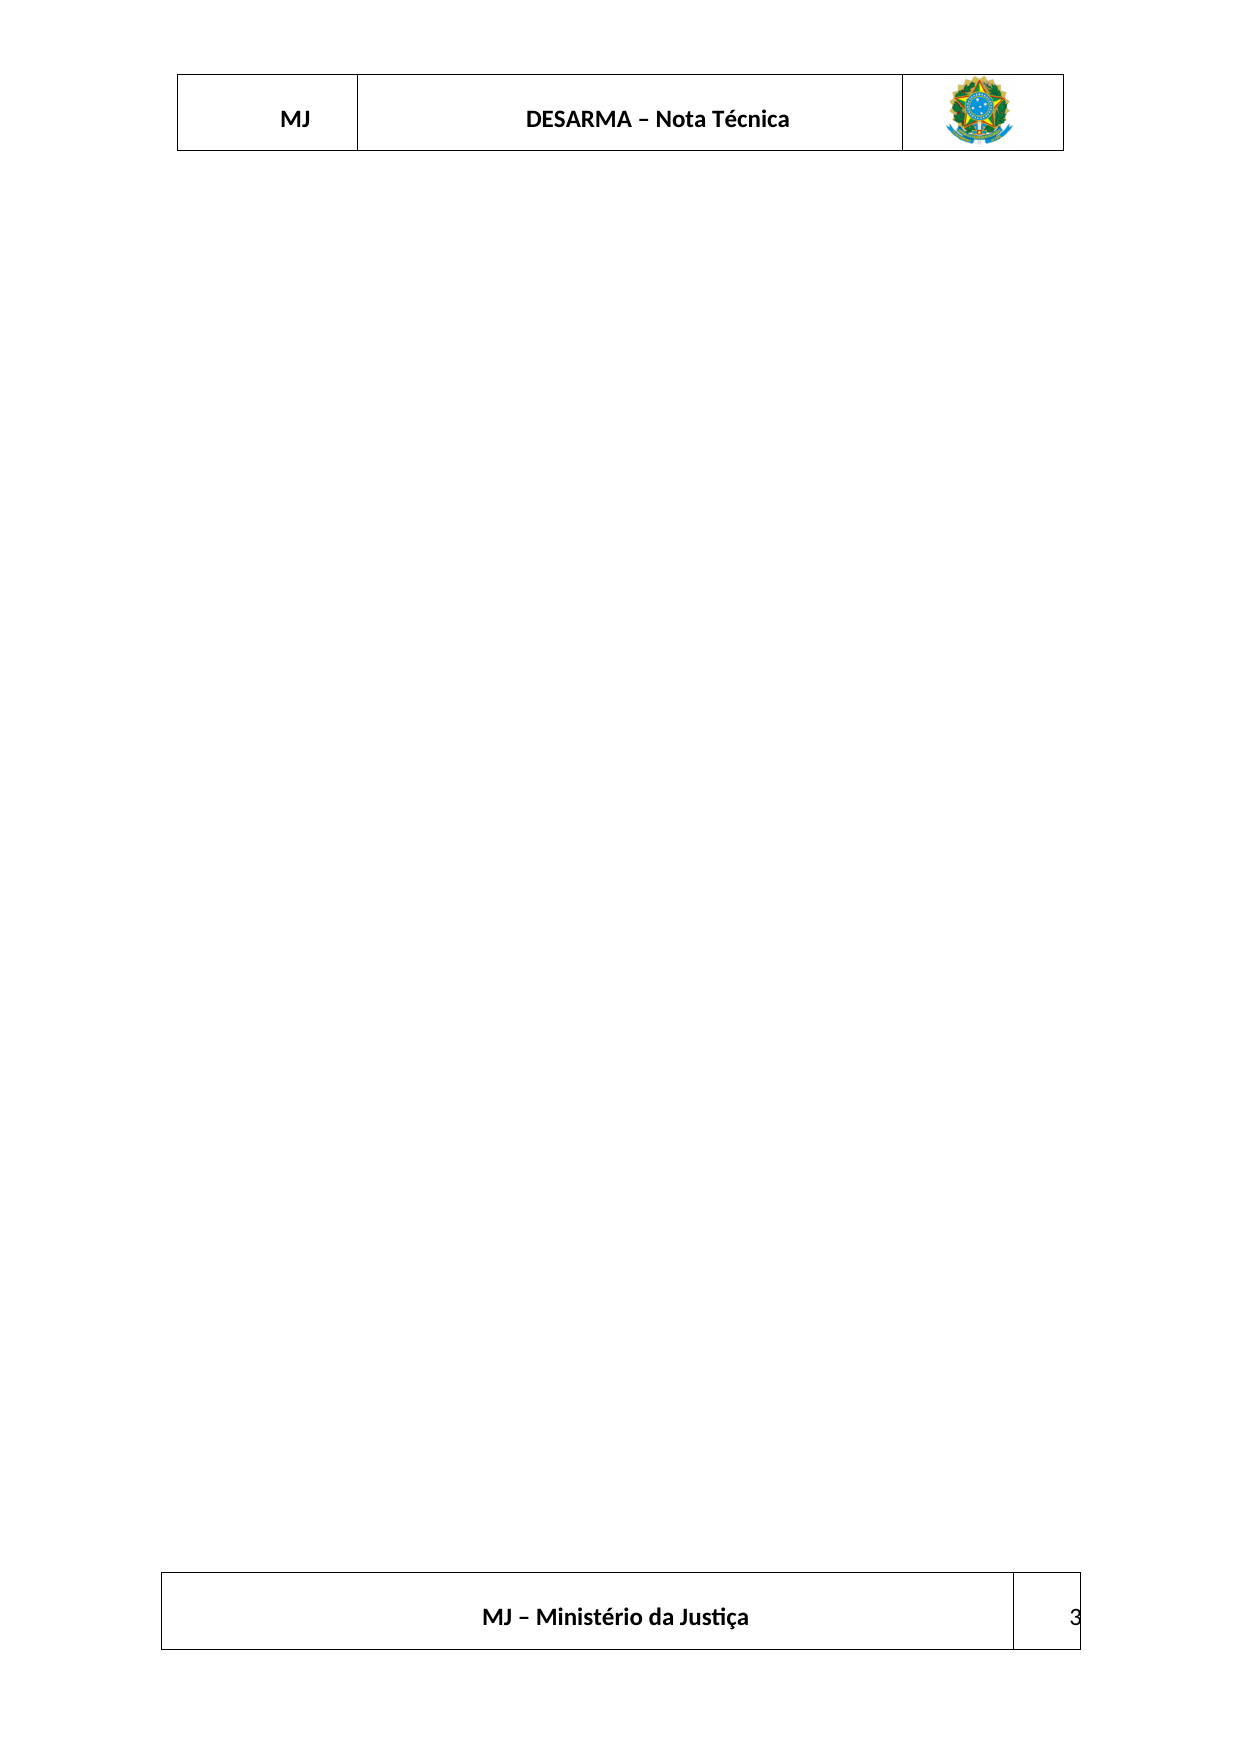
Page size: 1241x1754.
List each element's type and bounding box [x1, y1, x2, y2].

picture [944, 75, 1020, 149]
